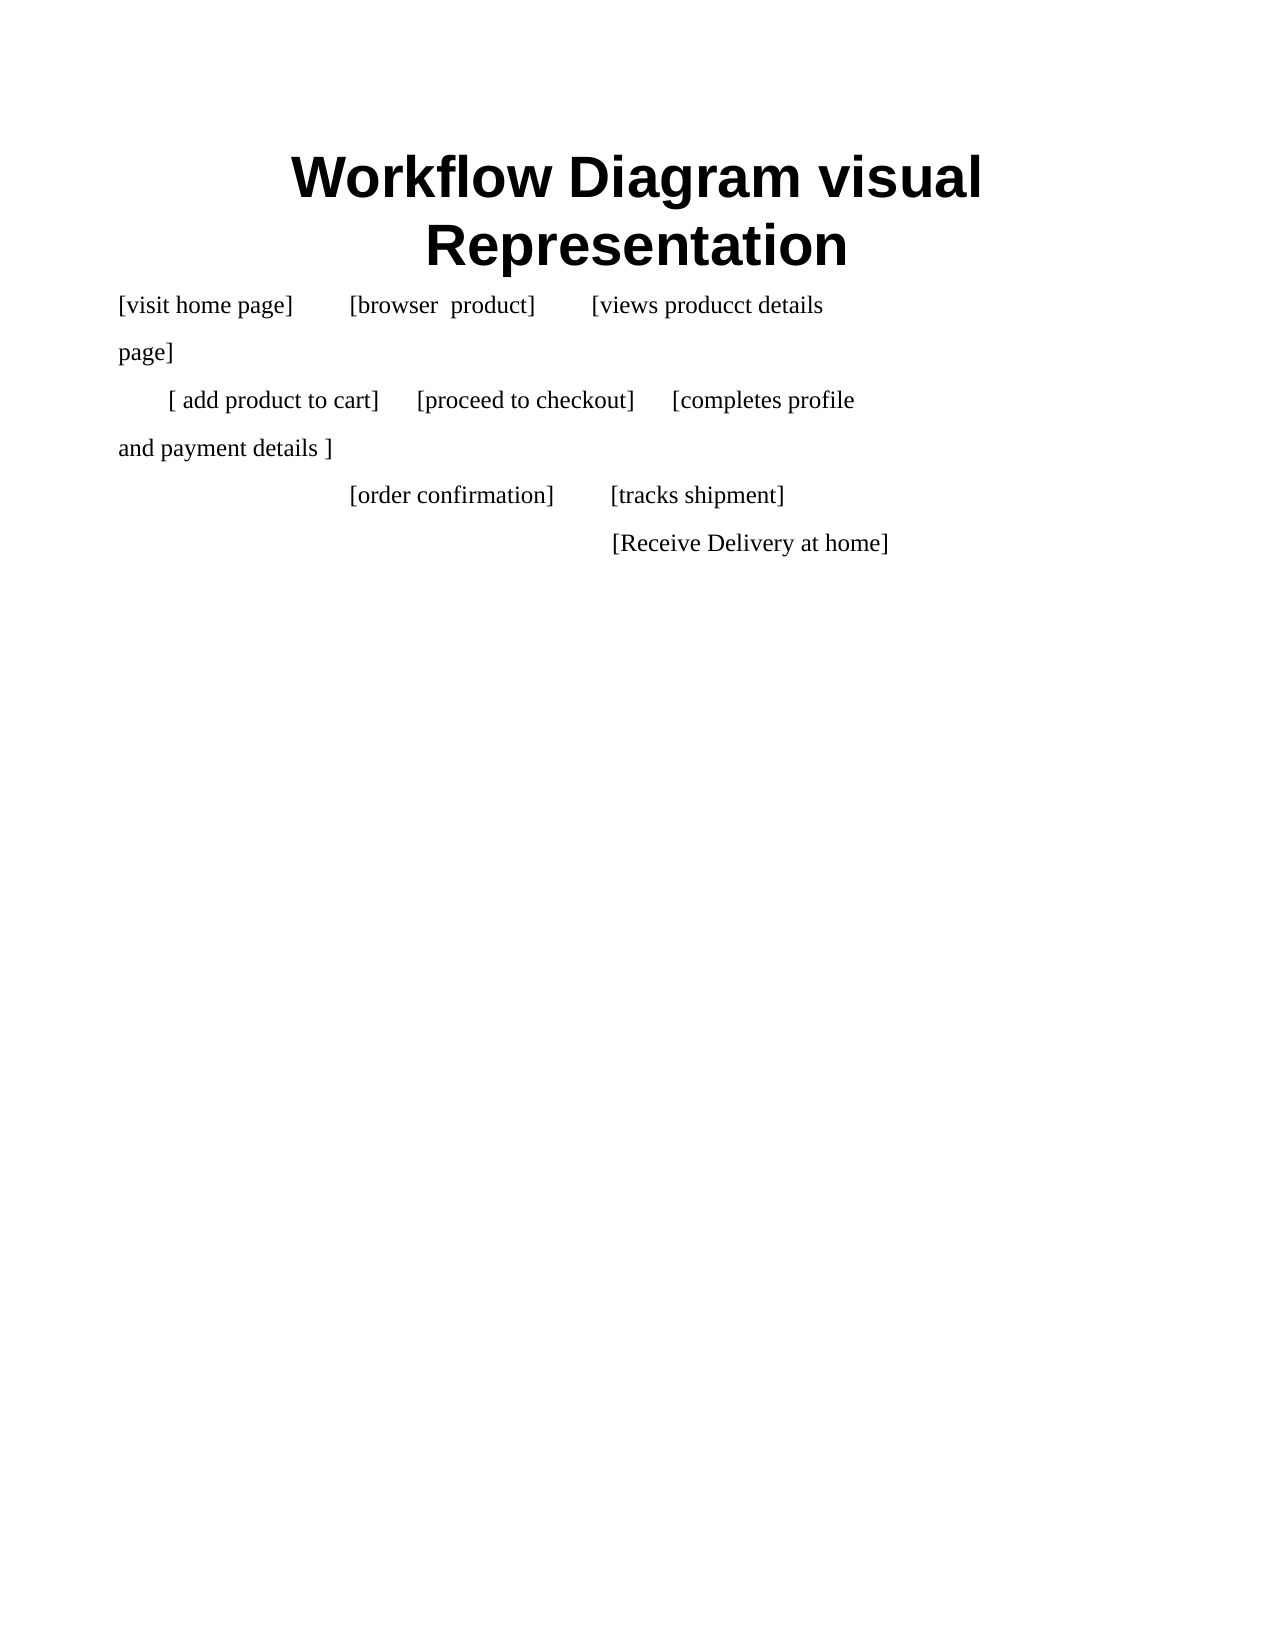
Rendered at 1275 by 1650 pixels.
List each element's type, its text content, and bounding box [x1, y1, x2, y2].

text [visit home page] [browser product] [views producct details [118, 290, 1157, 318]
text page] [118, 337, 1157, 366]
text [Receive Delivery at home] [118, 528, 1157, 557]
text [order confirmation] [tracks shipment] [118, 480, 1157, 509]
text and payment details ] [118, 433, 1157, 461]
text [ add product to cart] [proceed to checkout] [completes profile [118, 385, 1157, 414]
title Workflow Diagram visual Representation [118, 143, 1157, 277]
